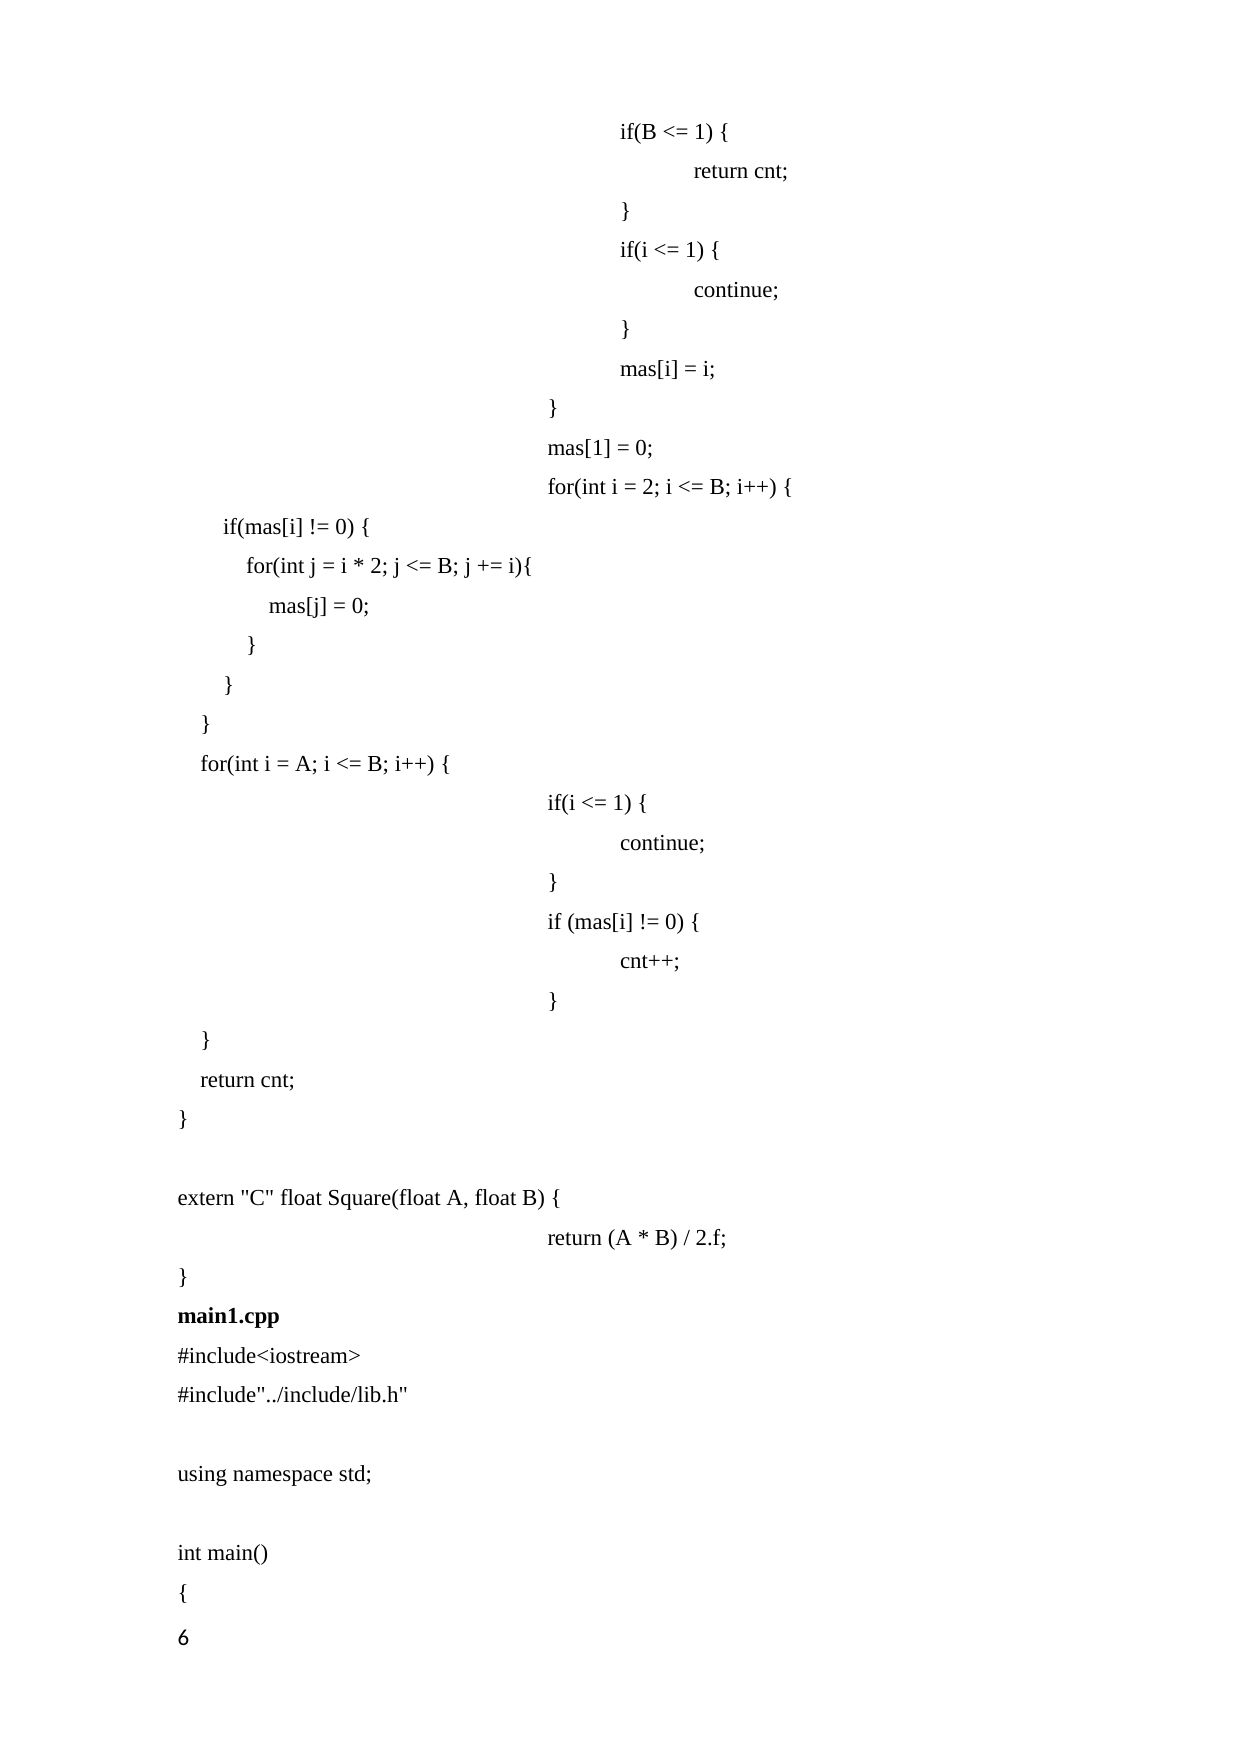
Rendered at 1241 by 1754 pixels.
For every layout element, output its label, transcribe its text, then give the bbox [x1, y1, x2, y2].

text extern "C" float Square(float A, float B) { [177, 1184, 1152, 1210]
text int main() [177, 1539, 1152, 1566]
text continue; [177, 829, 1152, 855]
text for(int j = i * 2; j <= B; j += i){ [177, 552, 1152, 579]
text mas[1] = 0; [177, 434, 1152, 460]
text return cnt; [177, 158, 1152, 184]
text mas[i] = i; [177, 355, 1152, 381]
text #include<iostream> [177, 1342, 1152, 1368]
text } [177, 631, 1152, 658]
text return (A * B) / 2.f; [177, 1223, 1152, 1250]
text if (mas[i] != 0) { [177, 908, 1152, 934]
text mas[j] = 0; [177, 592, 1152, 618]
text { [177, 1579, 1152, 1605]
text if(mas[i] != 0) { [177, 513, 1152, 539]
text cnt++; [177, 947, 1152, 973]
text using namespace std; [177, 1460, 1152, 1487]
text main1.cpp [177, 1302, 1152, 1329]
text } [177, 316, 1152, 342]
text } [177, 197, 1152, 223]
text if(i <= 1) { [177, 789, 1152, 816]
text } [177, 1026, 1152, 1052]
text } [177, 671, 1152, 697]
text continue; [177, 276, 1152, 302]
text } [177, 710, 1152, 737]
text } [177, 1105, 1152, 1131]
text for(int i = 2; i <= B; i++) { [177, 473, 1152, 500]
text } [177, 394, 1152, 421]
text } [177, 868, 1152, 894]
text if(B <= 1) { [177, 118, 1152, 144]
text } [177, 987, 1152, 1013]
text #include"../include/lib.h" [177, 1381, 1152, 1408]
text return cnt; [177, 1066, 1152, 1092]
text } [177, 1263, 1152, 1289]
text for(int i = A; i <= B; i++) { [177, 750, 1152, 776]
text if(i <= 1) { [177, 237, 1152, 263]
